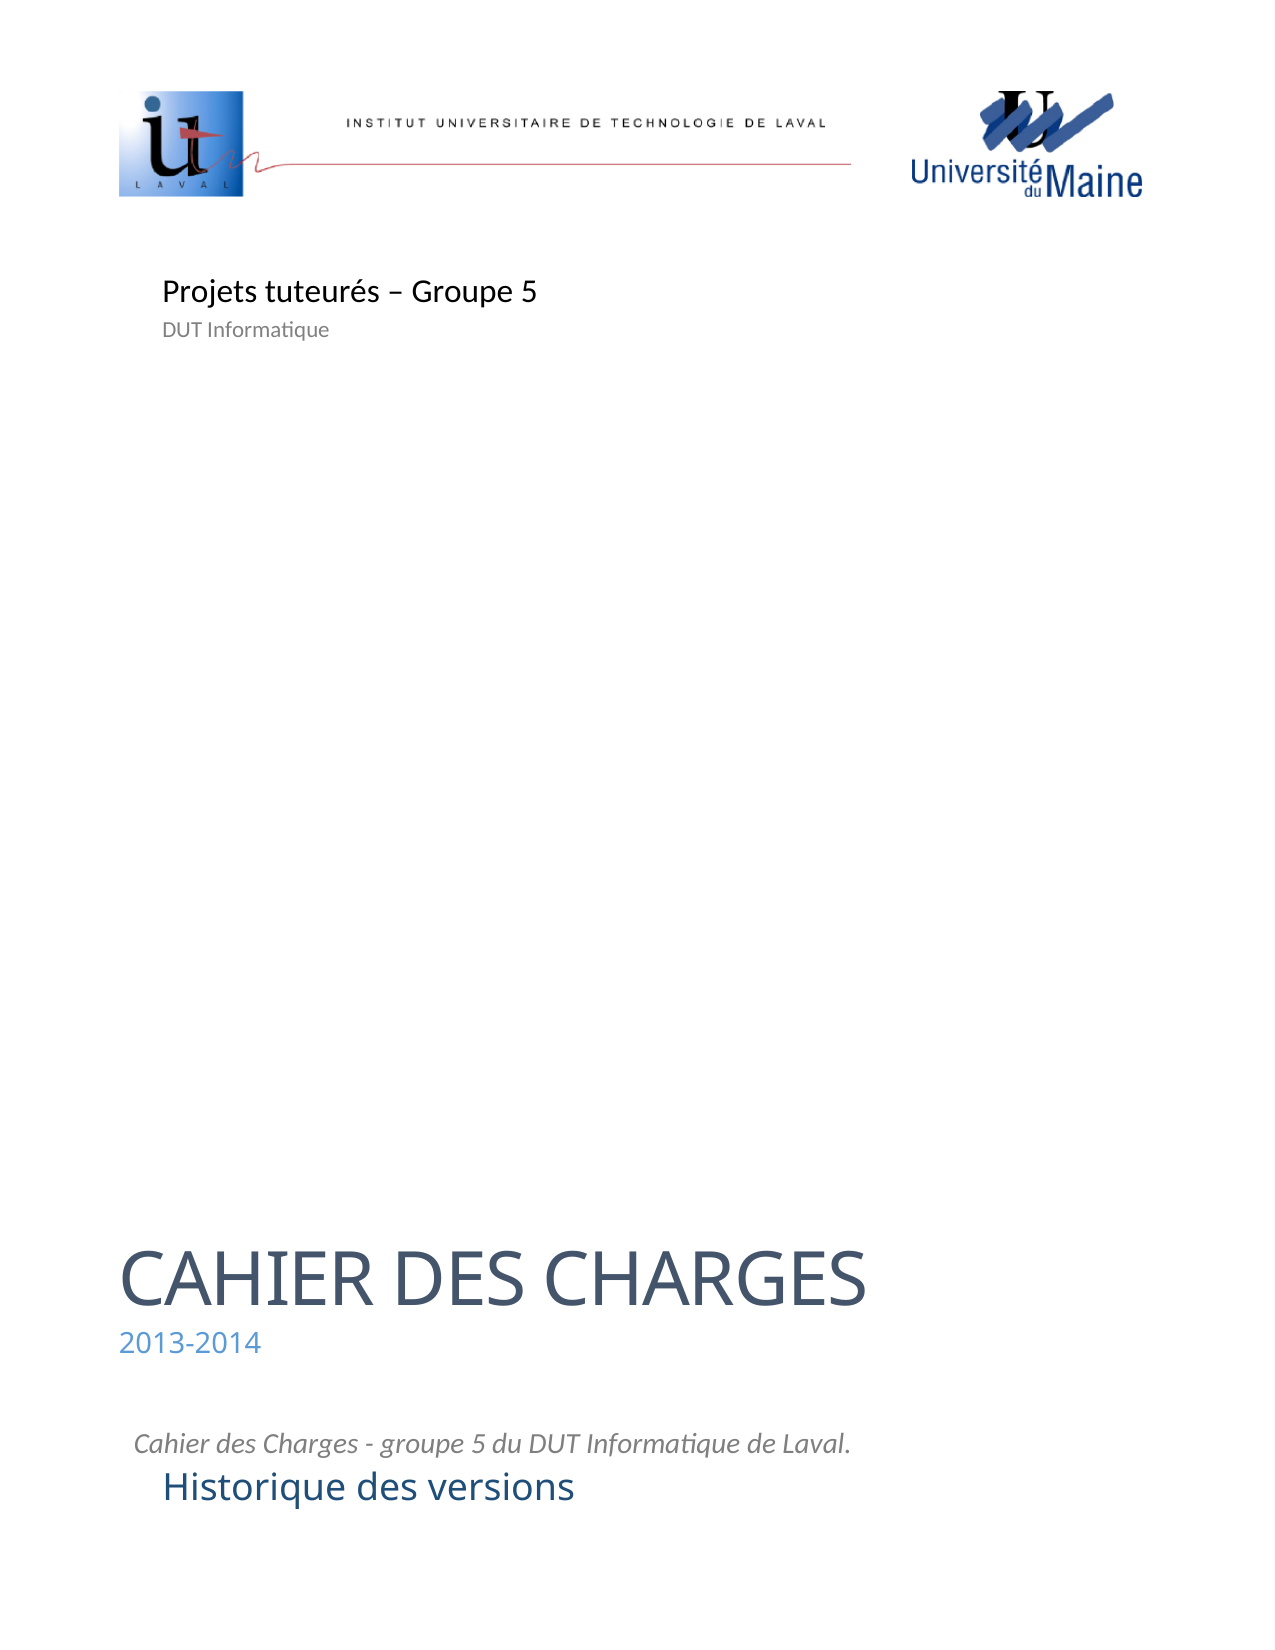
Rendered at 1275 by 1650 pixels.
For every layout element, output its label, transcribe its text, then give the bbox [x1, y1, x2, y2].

text DUT Informatique [162, 316, 1113, 344]
subtitle Historique des versions [162, 447, 1113, 1512]
text Cahier des Charges - groupe 5 du DUT Informatique de Laval. [133, 1425, 1052, 1461]
text 2013-2014 [118, 1323, 1067, 1362]
text Projets tuteurés – Groupe 5 [162, 270, 1114, 311]
text Cahier des charges [118, 1236, 1067, 1323]
